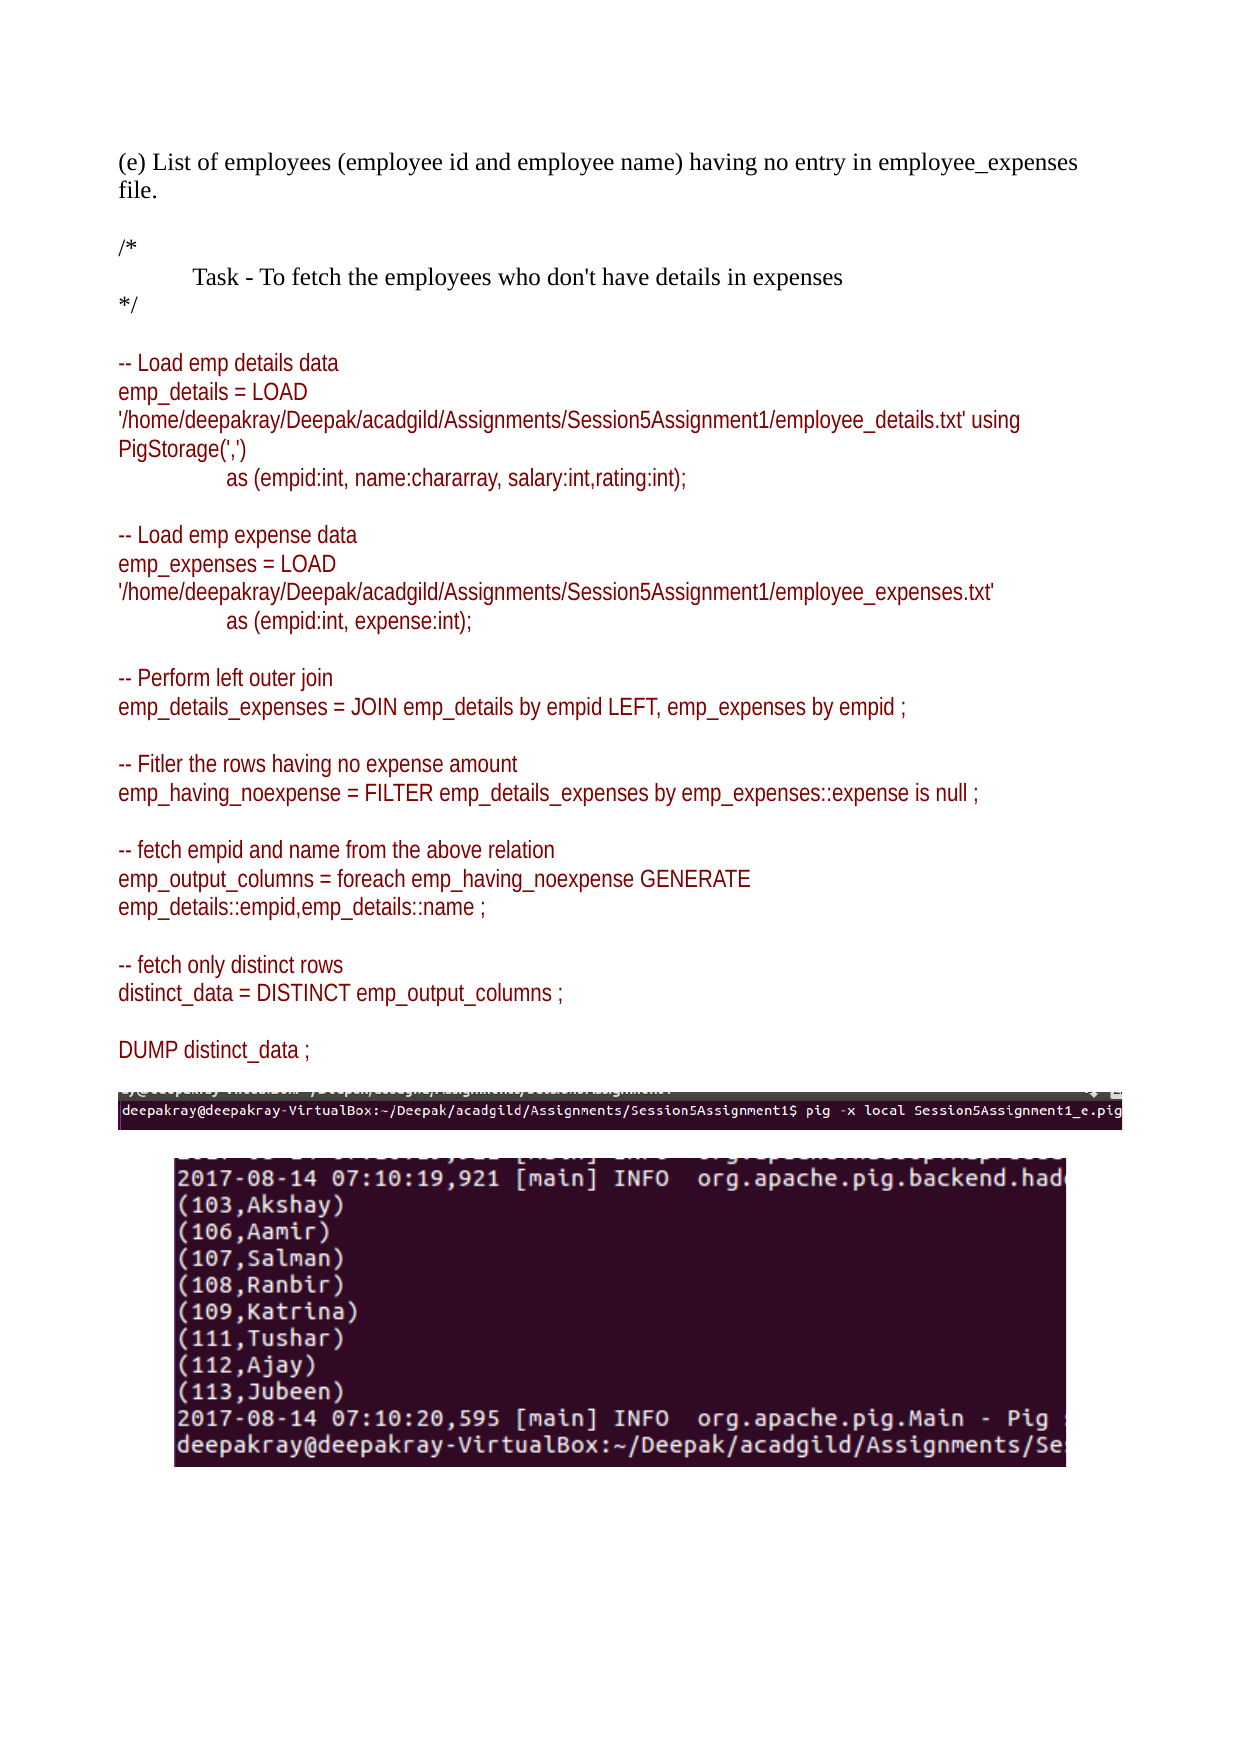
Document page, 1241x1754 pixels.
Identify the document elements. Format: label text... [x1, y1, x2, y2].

text (e) List of employees (employee id and employee name) having no entry in employee_expenses [118, 147, 1122, 176]
text -- Load emp expense data [118, 520, 1122, 548]
text emp_details_expenses = JOIN emp_details by empid LEFT, emp_expenses by empid ; [118, 692, 1122, 720]
text -- Load emp details data [118, 348, 1122, 377]
text emp_output_columns = foreach emp_having_noexpense GENERATE emp_details::empid,emp_details::name ; [118, 864, 1122, 921]
text -- fetch empid and name from the above relation [118, 835, 1122, 864]
text emp_having_noexpense = FILTER emp_details_expenses by emp_expenses::expense is null ; [118, 778, 1122, 806]
text DUMP distinct_data ; [118, 1036, 1122, 1064]
text -- fetch only distinct rows [118, 949, 1122, 978]
text Task - To fetch the employees who don't have details in expenses [118, 262, 1122, 291]
text emp_expenses = LOAD '/home/deepakray/Deepak/acadgild/Assignments/Session5Assignment1/employee_expenses.txt' [118, 548, 1122, 606]
text -- Perform left outer join [118, 663, 1122, 692]
text as (empid:int, expense:int); [118, 606, 1122, 634]
picture [174, 1158, 1067, 1467]
text -- Fitler the rows having no expense amount [118, 749, 1122, 778]
text emp_details = LOAD '/home/deepakray/Deepak/acadgild/Assignments/Session5Assignment1/employee_details.txt' using PigStorage(',') [118, 377, 1122, 463]
text */ [118, 291, 1122, 319]
text as (empid:int, name:chararray, salary:int,rating:int); [118, 463, 1122, 491]
text distinct_data = DISTINCT emp_output_columns ; [118, 978, 1122, 1007]
picture [118, 1092, 1123, 1130]
text /* [118, 233, 1122, 262]
text file. [118, 176, 1122, 204]
